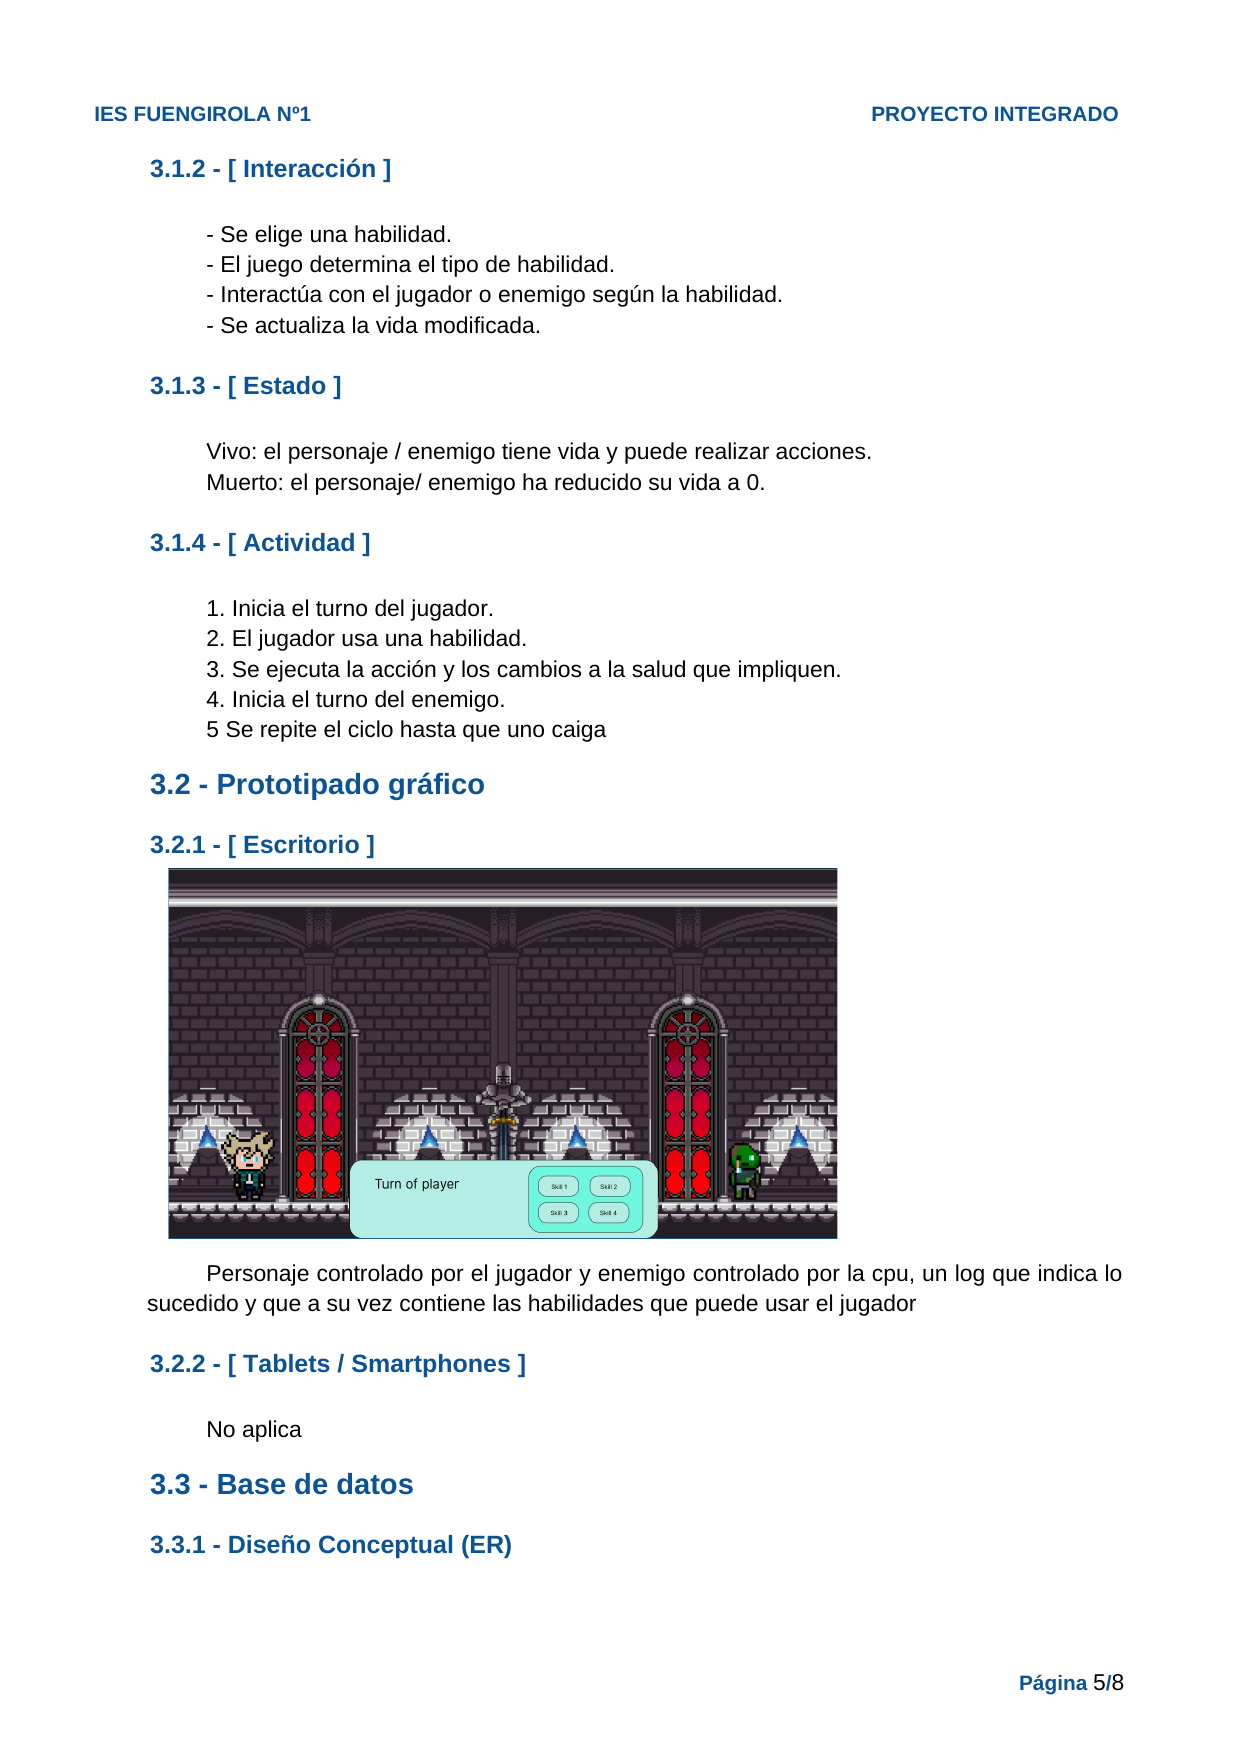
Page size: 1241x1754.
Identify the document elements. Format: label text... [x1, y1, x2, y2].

text No aplica [147, 1416, 1124, 1443]
subtitle 3.3 - Base de datos [150, 1467, 1124, 1501]
subtitle 3.2 - Prototipado gráfico [150, 767, 1124, 801]
subtitle 3.1.2 - [ Interacción ] [150, 154, 1124, 182]
text - El juego determina el tipo de habilidad. [147, 251, 1124, 277]
subtitle 3.2.1 - [ Escritorio ] [150, 830, 1124, 858]
text Vivo: el personaje / enemigo tiene vida y puede realizar acciones. [147, 438, 1124, 464]
text Personaje controlado por el jugador y enemigo controlado por la cpu, un log que indica lo sucedido y que a su vez contiene las habilidades que puede usar el jugador [147, 1259, 1124, 1316]
subtitle 3.3.1 - Diseño Conceptual (ER) [150, 1530, 1124, 1559]
text - Interactúa con el jugador o enemigo según la habilidad. [147, 281, 1124, 308]
text 4. Inicia el turno del enemigo. [147, 686, 1124, 712]
text - Se elige una habilidad. [147, 221, 1124, 247]
text 2. El jugador usa una habilidad. [147, 625, 1124, 652]
subtitle 3.1.4 - [ Actividad ] [150, 528, 1124, 557]
text Muerto: el personaje/ enemigo ha reducido su vida a 0. [147, 468, 1124, 495]
text 3. Se ejecuta la acción y los cambios a la salud que impliquen. [147, 656, 1124, 682]
subtitle 3.2.2 - [ Tablets / Smartphones ] [150, 1349, 1124, 1378]
picture [168, 868, 838, 1239]
subtitle 3.1.3 - [ Estado ] [150, 371, 1124, 400]
text - Se actualiza la vida modificada. [147, 312, 1124, 338]
text 5 Se repite el ciclo hasta que uno caiga [147, 716, 1124, 742]
text 1. Inicia el turno del jugador. [147, 595, 1124, 621]
